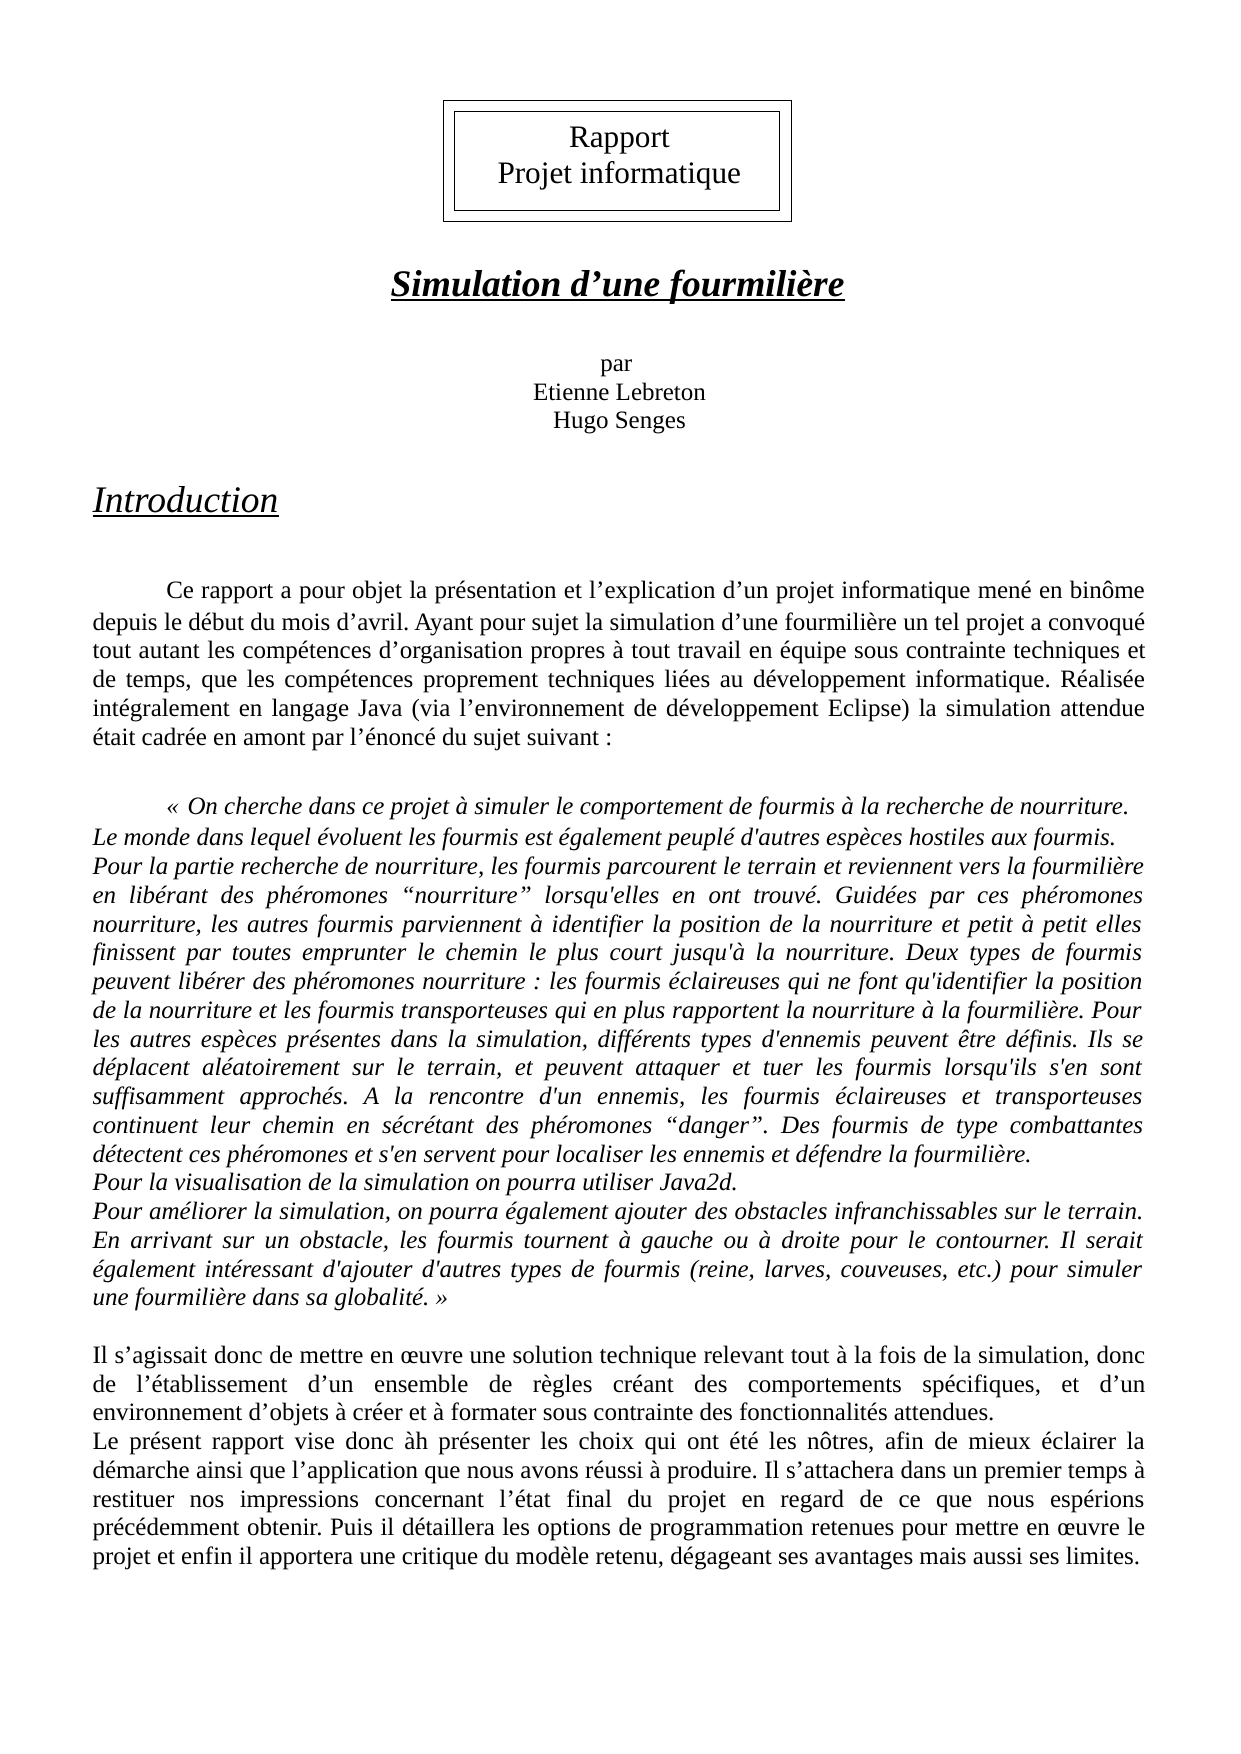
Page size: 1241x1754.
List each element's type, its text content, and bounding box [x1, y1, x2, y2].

text Pour la partie recherche de nourriture, les fourmis parcourent le terrain et reviennent vers la fourmilière en libérant des phéromones “nourriture” lorsqu'elles en ont trouvé. Guidées par ces phéromones nourriture, les autres fourmis parviennent à identifier la position de la nourriture et petit à petit elles finissent par toutes emprunter le chemin le plus court jusqu'à la nourriture. Deux types de fourmis peuvent libérer des phéromones nourriture : les fourmis éclaireuses qui ne font qu'identifier la position de la nourriture et les fourmis transporteuses qui en plus rapportent la nourriture à la fourmilière. Pour les autres espèces présentes dans la simulation, différents types d'ennemis peuvent être définis. Ils se déplacent aléatoirement sur le terrain, et peuvent attaquer et tuer les fourmis lorsqu'ils s'en sont suffisamment approchés. A la rencontre d'un ennemis, les fourmis éclaireuses et transporteuses continuent leur chemin en sécrétant des phéromones “danger”. Des fourmis de type combattantes détectent ces phéromones et s'en servent pour localiser les ennemis et défendre la fourmilière. [92, 851, 1146, 1167]
text Simulation d’une fourmilière [92, 262, 1146, 305]
text Rapport [455, 118, 779, 154]
text Il s’agissait donc de mettre en œuvre une solution technique relevant tout à la fois de la simulation, donc de l’établissement d’un ensemble de règles créant des comportements spécifiques, et d’un environnement d’objets à créer et à formater sous contrainte des fonctionnalités attendues. [92, 1340, 1146, 1426]
text Introduction [92, 477, 1146, 521]
text Projet informatique [455, 154, 779, 190]
text [792, 118, 1146, 154]
text Ce rapport a pour objet la présentation et l’explication d’un projet informatique mené en binôme depuis le début du mois d’avril. Ayant pour sujet la simulation d’une fourmilière un tel projet a convoqué tout autant les compétences d’organisation propres à tout travail en équipe sous contrainte techniques et de temps, que les compétences proprement techniques liées au développement informatique. Réalisée intégralement en langage Java (via l’environnement de développement Eclipse) la simulation attendue était cadrée en amont par l’énoncé du sujet suivant : [92, 564, 1146, 751]
text par [92, 348, 1146, 377]
text Pour la visualisation de la simulation on pourra utiliser Java2d. [92, 1167, 1146, 1196]
text Pour améliorer la simulation, on pourra également ajouter des obstacles infranchissables sur le terrain. En arrivant sur un obstacle, les fourmis tournent à gauche ou à droite pour le contourner. Il serait également intéressant d'ajouter d'autres types de fourmis (reine, larves, couveuses, etc.) pour simuler une fourmilière dans sa globalité. » [92, 1196, 1146, 1311]
text [792, 154, 1146, 190]
text [92, 154, 443, 190]
text « On cherche dans ce projet à simuler le comportement de fourmis à la recherche de nourriture. [92, 779, 1146, 822]
text [92, 118, 443, 154]
text Hugo Senges [92, 406, 1146, 434]
text Le monde dans lequel évoluent les fourmis est également peuplé d'autres espèces hostiles aux fourmis. [92, 822, 1146, 851]
text Etienne Lebreton [92, 377, 1146, 406]
text Le présent rapport vise donc àh présenter les choix qui ont été les nôtres, afin de mieux éclairer la démarche ainsi que l’application que nous avons réussi à produire. Il s’attachera dans un premier temps à restituer nos impressions concernant l’état final du projet en regard de ce que nous espérions précédemment obtenir. Puis il détaillera les options de programmation retenues pour mettre en œuvre le projet et enfin il apportera une critique du modèle retenu, dégageant ses avantages mais aussi ses limites. [92, 1426, 1146, 1570]
